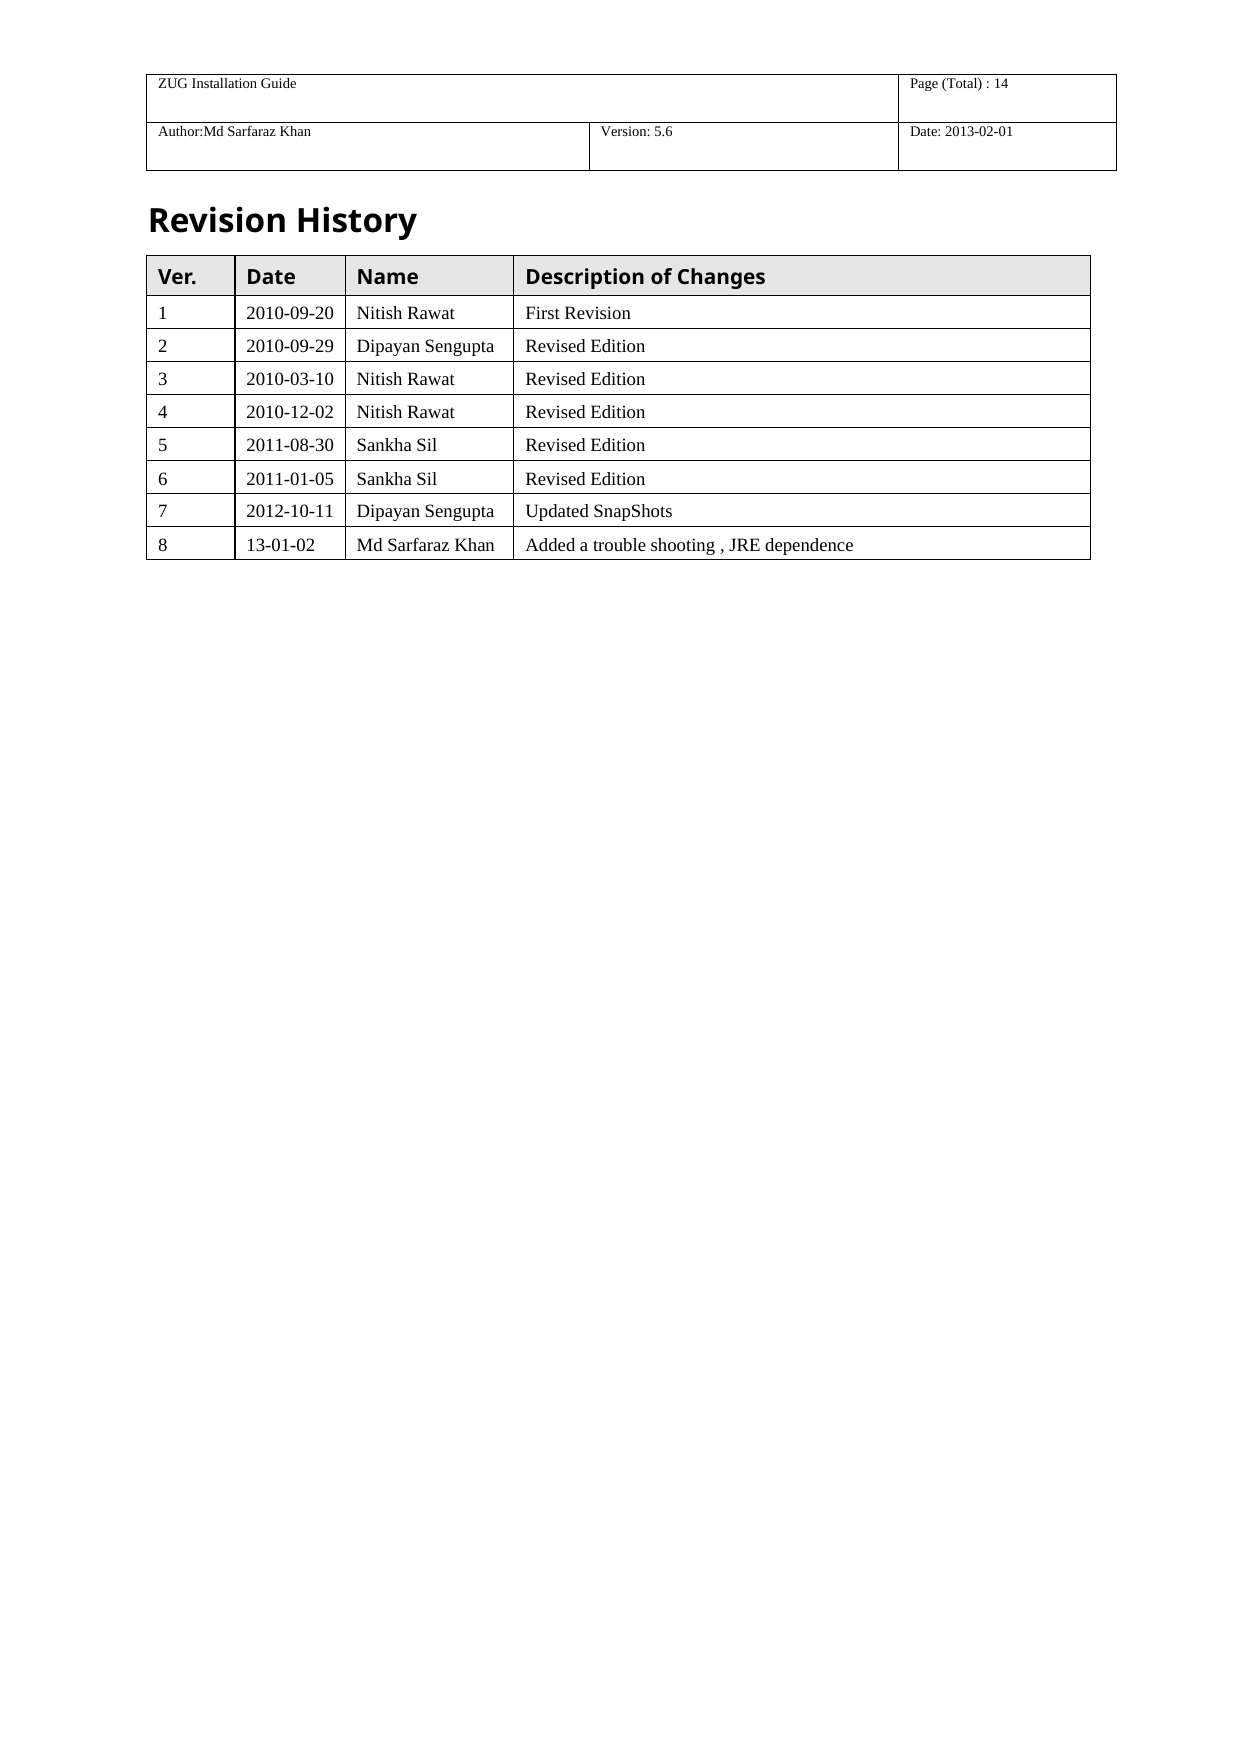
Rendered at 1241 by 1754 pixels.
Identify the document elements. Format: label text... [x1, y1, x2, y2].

table_cell Revised Edition [514, 395, 1090, 427]
table_cell Revised Edition [514, 362, 1090, 394]
table_cell Nitish Rawat [346, 296, 513, 328]
text Revision History [148, 197, 1093, 243]
table_cell 6 [147, 461, 234, 493]
table_header Date [236, 256, 345, 295]
table_cell 2010-03-10 [236, 362, 345, 394]
table_cell 2011-01-05 [236, 461, 345, 493]
table_cell Sankha Sil [346, 428, 513, 460]
table_cell 2012-10-11 [236, 494, 345, 526]
table_cell 7 [147, 494, 234, 526]
table_cell Added a trouble shooting , JRE dependence [514, 527, 1090, 559]
table_cell Revised Edition [514, 329, 1090, 361]
table_cell 2011-08-30 [236, 428, 345, 460]
table_cell 4 [147, 395, 234, 427]
table_cell 5 [147, 428, 234, 460]
table_cell 2010-09-20 [236, 296, 345, 328]
table_header Description of Changes [514, 256, 1090, 295]
table_header Name [346, 256, 513, 295]
table_cell Nitish Rawat [346, 362, 513, 394]
table_cell Revised Edition [514, 461, 1090, 493]
table_cell First Revision [514, 296, 1090, 328]
table_cell Nitish Rawat [346, 395, 513, 427]
table_header Ver. [147, 256, 234, 295]
table_cell Revised Edition [514, 428, 1090, 460]
table_cell 2 [147, 329, 234, 361]
table_cell Dipayan Sengupta [346, 494, 513, 526]
table_cell 2010-12-02 [236, 395, 345, 427]
table_cell 8 [147, 527, 234, 559]
table_cell 3 [147, 362, 234, 394]
table_cell Updated SnapShots [514, 494, 1090, 526]
table_cell 13-01-02 [236, 527, 345, 559]
table_cell Dipayan Sengupta [346, 329, 513, 361]
table_cell 1 [147, 296, 234, 328]
table_cell 2010-09-29 [236, 329, 345, 361]
table_cell Md Sarfaraz Khan [346, 527, 513, 559]
table_cell Sankha Sil [346, 461, 513, 493]
